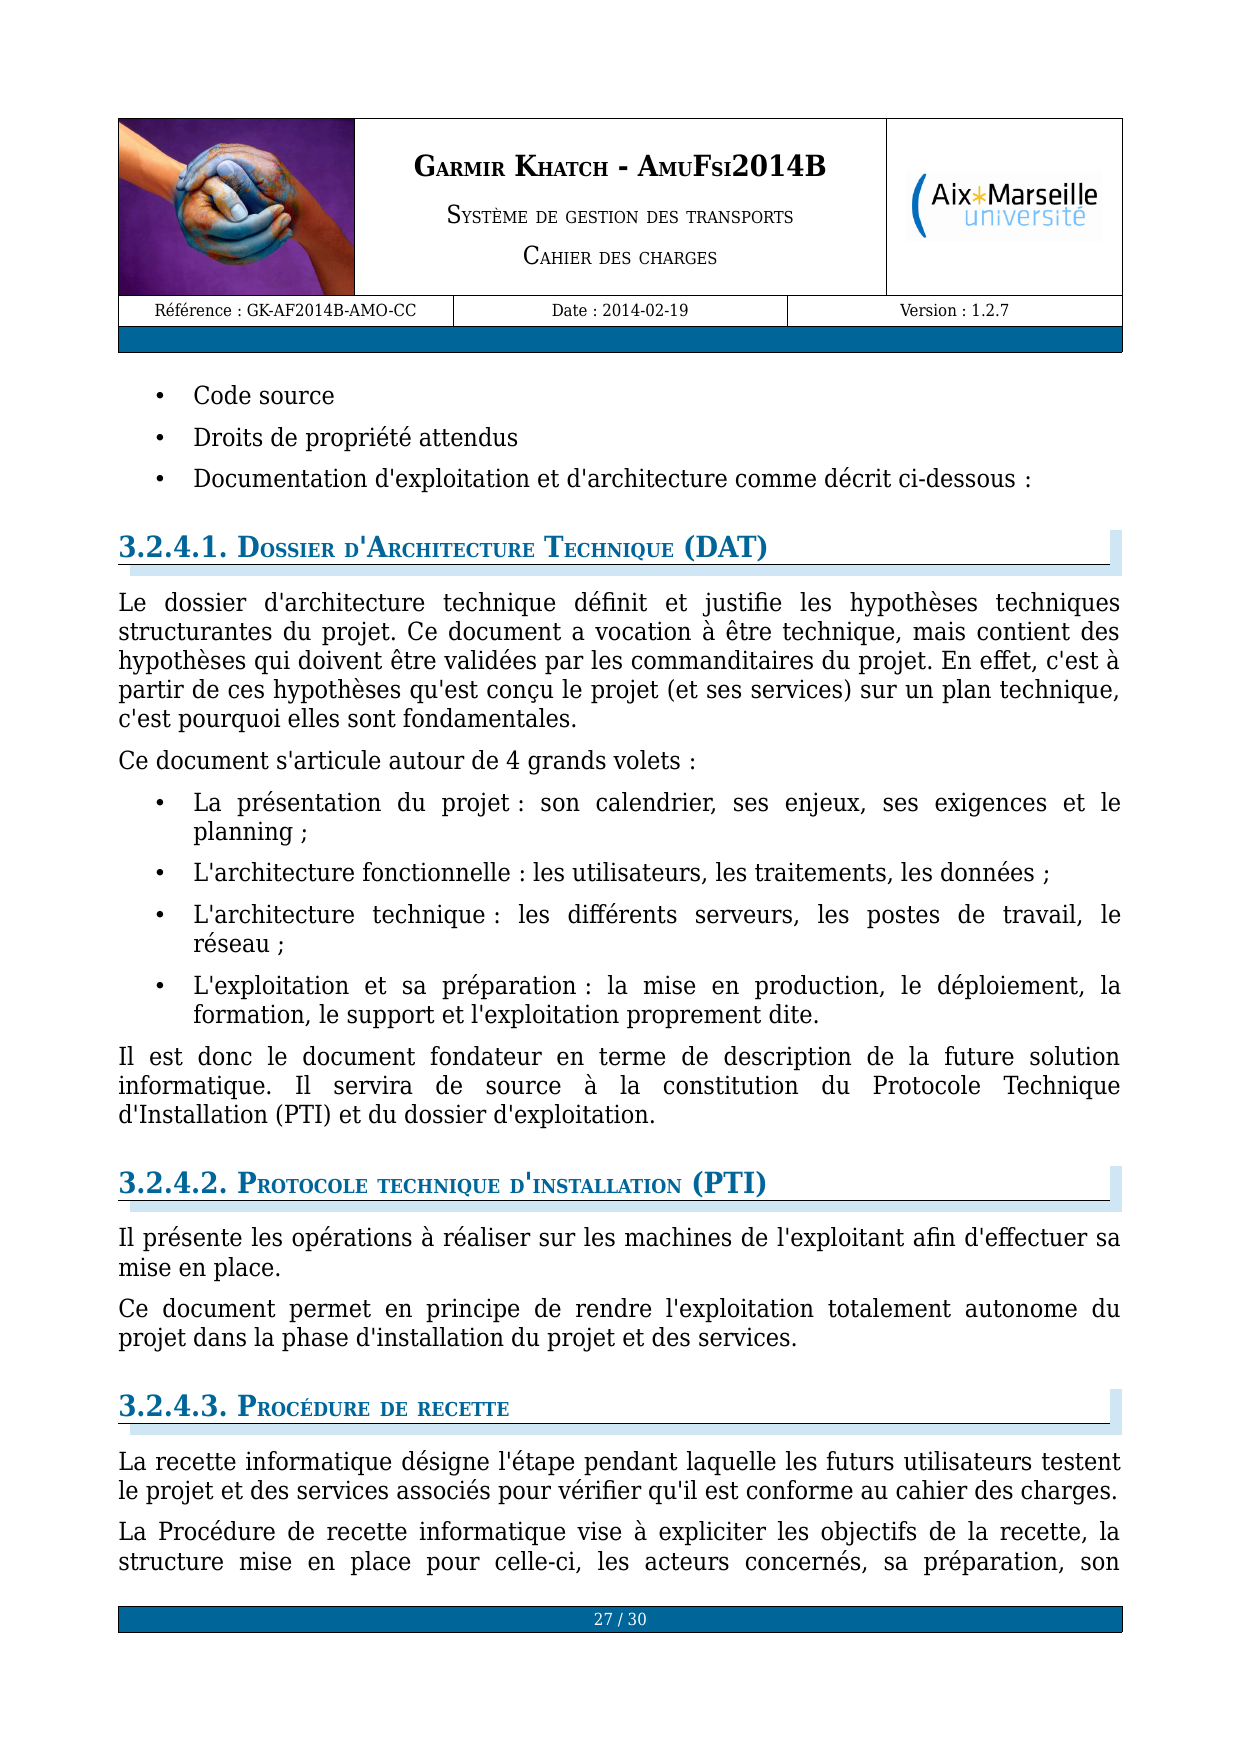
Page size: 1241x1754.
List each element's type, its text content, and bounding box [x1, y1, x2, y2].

list L'architecture technique : les différents serveurs, les postes de travail, le réseau ; [156, 900, 1122, 959]
text Il est donc le document fondateur en terme de description de la future solution informatique. Il servira de source à la constitution du Protocole Technique d'Installation (PTI) et du dossier d'exploitation. [118, 1042, 1122, 1129]
list Code source [156, 381, 1122, 410]
text Ce document permet en principe de rendre l'exploitation totalement autonome du projet dans la phase d'installation du projet et des services. [118, 1294, 1122, 1353]
text La Procédure de recette informatique vise à expliciter les objectifs de la recette, la structure mise en place pour celle-ci, les acteurs concernés, sa préparation, son [118, 1518, 1122, 1576]
list Droits de propriété attendus [156, 423, 1122, 452]
list L'exploitation et sa préparation : la mise en production, le déploiement, la formation, le support et l'exploitation proprement dite. [156, 971, 1122, 1029]
picture [887, 126, 1122, 288]
subtitle Procédure de recette [118, 1389, 1110, 1423]
list L'architecture fonctionnelle : les utilisateurs, les traitements, les données ; [156, 859, 1122, 888]
text Le dossier d'architecture technique définit et justifie les hypothèses techniques structurantes du projet. Ce document a vocation à être technique, mais contient des hypothèses qui doivent être validées par les commanditaires du projet. En effet, c'est à partir de ces hypothèses qu'est conçu le projet (et ses services) sur un plan technique, c'est pourquoi elles sont fondamentales. [118, 588, 1122, 734]
picture [119, 119, 354, 295]
text Il présente les opérations à réaliser sur les machines de l'exploitant afin d'effectuer sa mise en place. [118, 1223, 1122, 1282]
list La présentation du projet : son calendrier, ses enjeux, ses exigences et le planning ; [156, 788, 1122, 846]
text La recette informatique désigne l'étape pendant laquelle les futurs utilisateurs testent le projet et des services associés pour vérifier qu'il est conforme au cahier des charges. [118, 1447, 1122, 1505]
list Documentation d'exploitation et d'architecture comme décrit ci-dessous : [156, 464, 1122, 494]
subtitle Dossier d'Architecture Technique (DAT) [118, 530, 1110, 564]
subtitle Protocole technique d'installation (PTI) [118, 1166, 1110, 1200]
text Ce document s'articule autour de 4 grands volets : [118, 746, 1122, 775]
